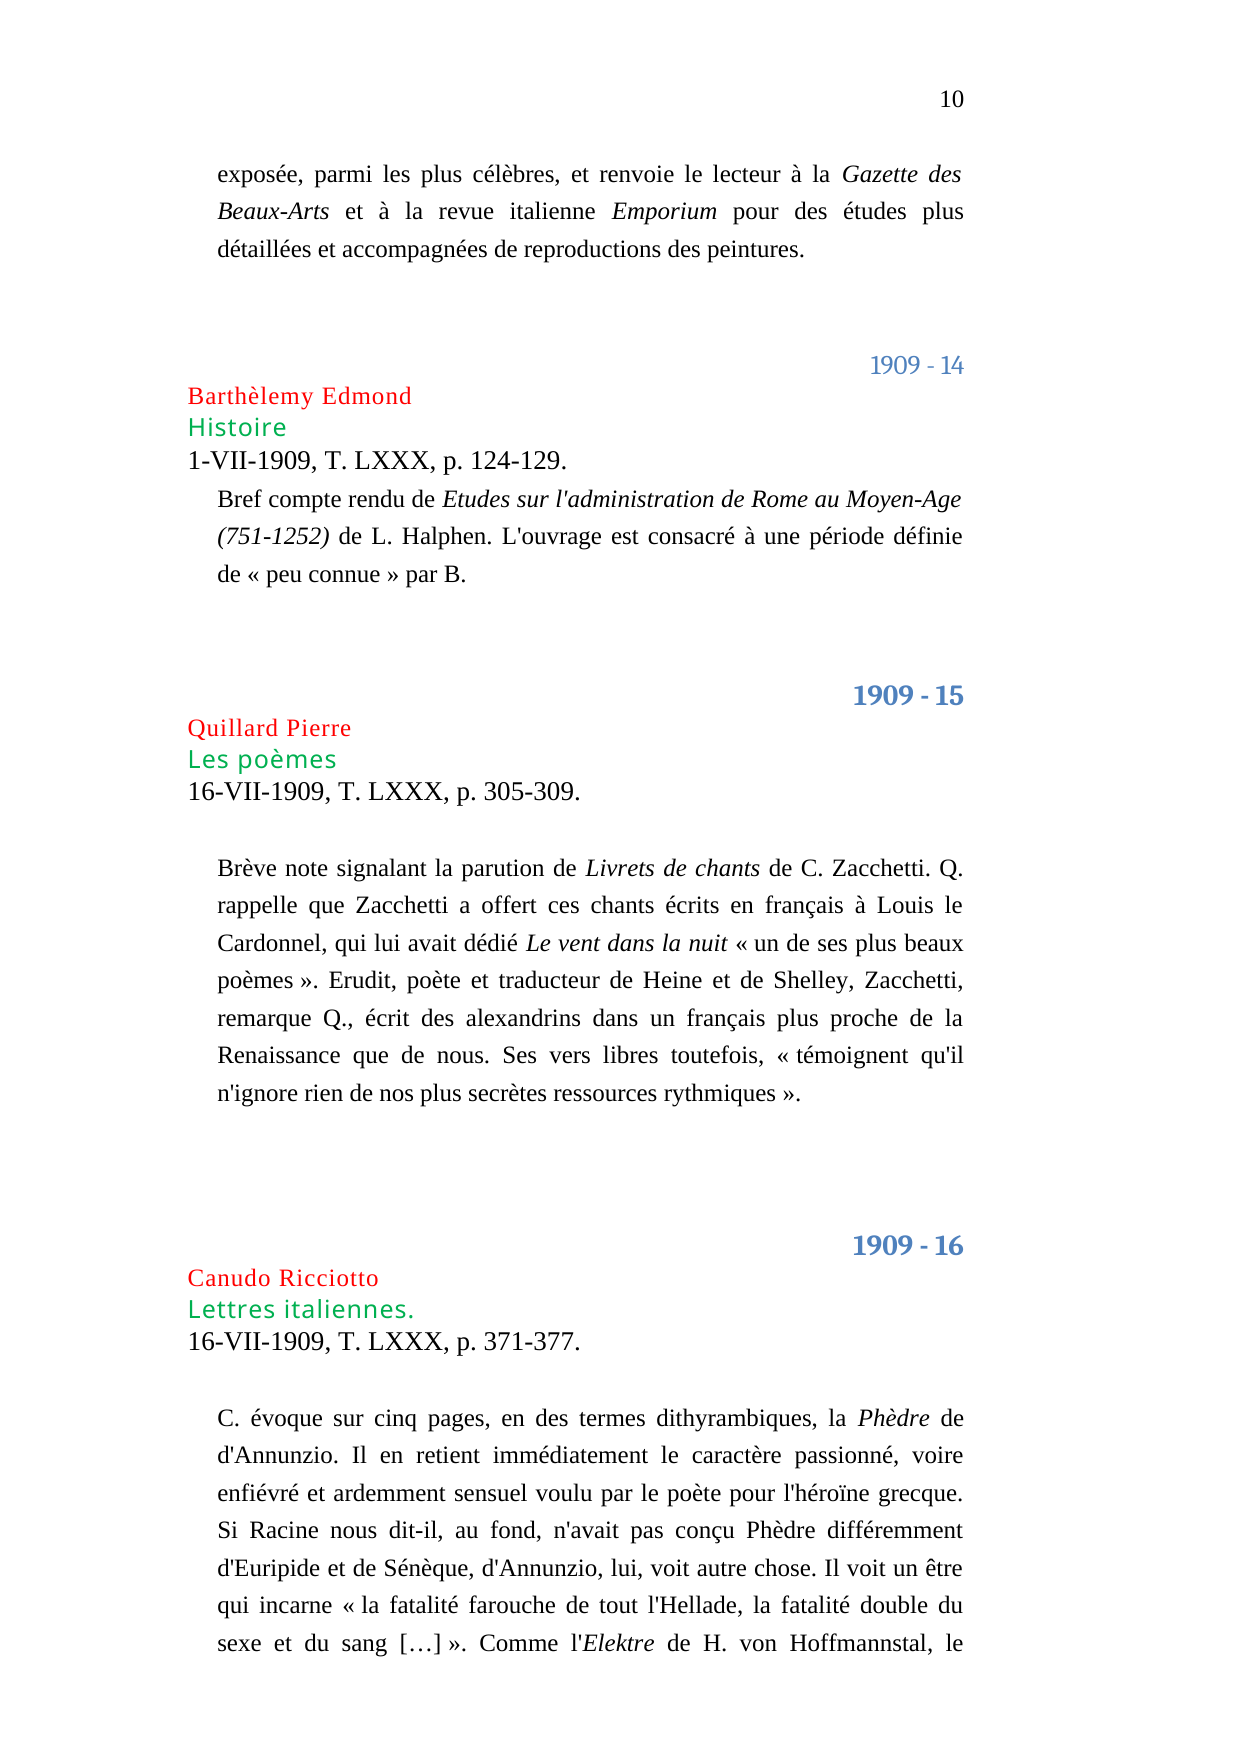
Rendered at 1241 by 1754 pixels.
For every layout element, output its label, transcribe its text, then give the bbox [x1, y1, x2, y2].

subtitle 1909 - 14 [217, 344, 964, 381]
text 1-VII-1909, T. LXXX, p. 124-129. [187, 444, 1131, 475]
text C. évoque sur cinq pages, en des termes dithyrambiques, la Phèdre de d'Annunzio. Il en retient immédiatement le caractère passionné, voire enfiévré et ardemment sensuel voulu par le poète pour l'héroïne grecque. Si Racine nous dit-il, au fond, n'avait pas conçu Phèdre différemment d'Euripide et de Sénèque, d'Annunzio, lui, voit autre chose. Il voit un être qui incarne « la fatalité farouche de tout l'Hellade, la fatalité double du sexe et du sang […] ». Comme l'Elektre de H. von Hoffmannstal, le [217, 1394, 964, 1657]
subtitle 1909 - 15 [217, 675, 964, 713]
text Quillard Pierre [187, 713, 1053, 741]
text Les poèmes [187, 741, 1053, 775]
text Canudo Ricciotto [187, 1263, 1053, 1291]
text 16-VII-1909, T. LXXX, p. 371-377. [187, 1326, 1131, 1357]
subtitle 1909 - 16 [217, 1225, 964, 1263]
text exposée, parmi les plus célèbres, et renvoie le lecteur à la Gazette des Beaux-Arts et à la revue italienne Emporium pour des études plus détaillées et accompagnées de reproductions des peintures. [217, 150, 964, 262]
text Histoire [187, 410, 1053, 444]
text Brève note signalant la parution de Livrets de chants de C. Zacchetti. Q. rappelle que Zacchetti a offert ces chants écrits en français à Louis le Cardonnel, qui lui avait dédié Le vent dans la nuit « un de ses plus beaux poèmes ». Erudit, poète et traducteur de Heine et de Shelley, Zacchetti, remarque Q., écrit des alexandrins dans un français plus proche de la Renaissance que de nous. Ses vers libres toutefois, « témoignent qu'il n'ignore rien de nos plus secrètes ressources rythmiques ». [217, 844, 964, 1107]
text Bref compte rendu de Etudes sur l'administration de Rome au Moyen-Age (751-1252) de L. Halphen. L'ouvrage est consacré à une période définie de « peu connue » par B. [217, 475, 964, 588]
text Lettres italiennes. [187, 1291, 1053, 1326]
text Barthèlemy Edmond [187, 381, 1053, 410]
text 16-VII-1909, T. LXXX, p. 305-309. [187, 775, 1131, 807]
